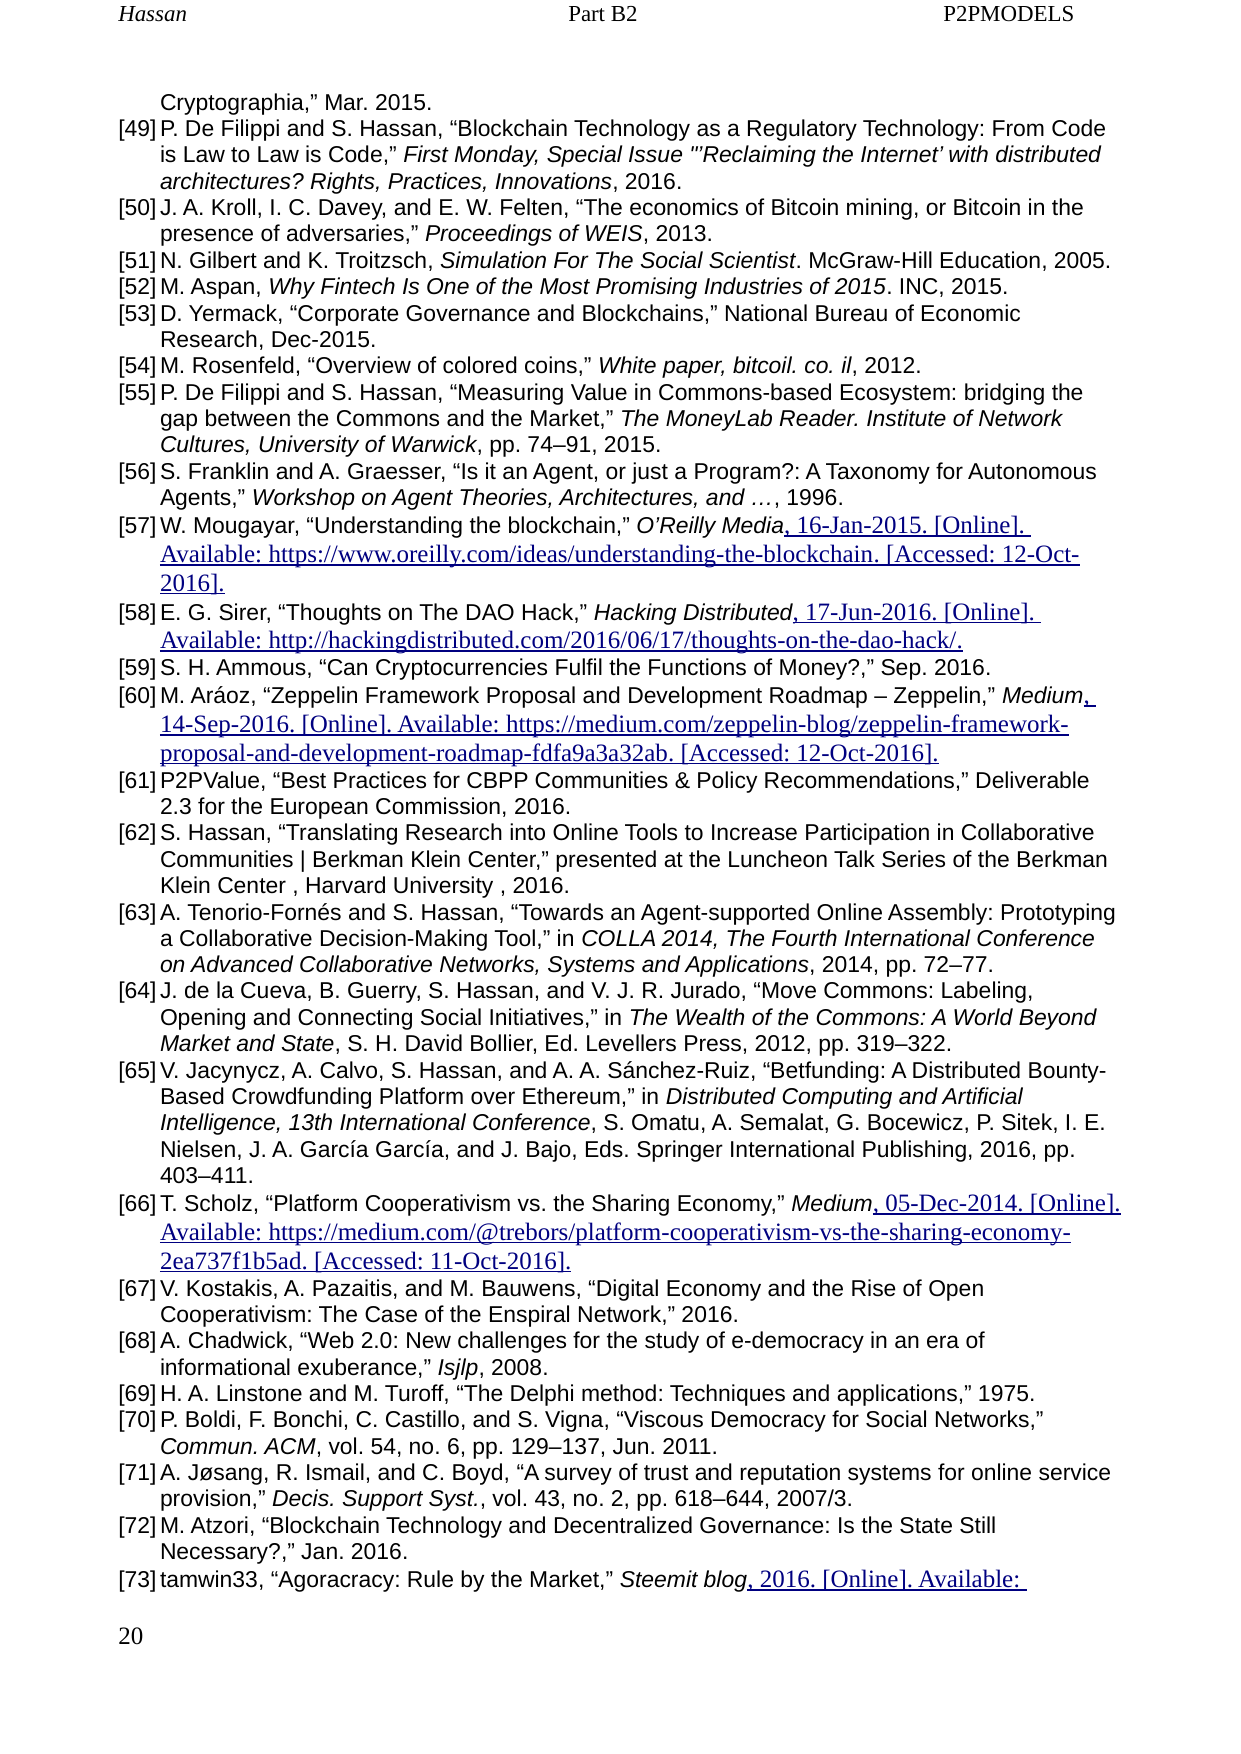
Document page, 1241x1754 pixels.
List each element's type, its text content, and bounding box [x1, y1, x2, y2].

text [59] S. H. Ammous, “Can Cryptocurrencies Fulfil the Functions of Money?,” Sep. 2016. [118, 654, 1122, 680]
text [57] W. Mougayar, “Understanding the blockchain,” O’Reilly Media, 16-Jan-2015. [Online]. Available: https://www.oreilly.com/ideas/understanding-the-blockchain. [Accessed: 12-Oct-2016]. [118, 510, 1122, 597]
text [50] J. A. Kroll, I. C. Davey, and E. W. Felten, “The economics of Bitcoin mining, or Bitcoin in the presence of adversaries,” Proceedings of WEIS, 2013. [118, 194, 1122, 247]
text [65] V. Jacynycz, A. Calvo, S. Hassan, and A. A. Sánchez-Ruiz, “Betfunding: A Distributed Bounty-Based Crowdfunding Platform over Ethereum,” in Distributed Computing and Artificial Intelligence, 13th International Conference, S. Omatu, A. Semalat, G. Bocewicz, P. Sitek, I. E. Nielsen, J. A. García García, and J. Bajo, Eds. Springer International Publishing, 2016, pp. 403–411. [118, 1057, 1122, 1188]
text [49] P. De Filippi and S. Hassan, “Blockchain Technology as a Regulatory Technology: From Code is Law to Law is Code,” First Monday, Special Issue "’Reclaiming the Internet’ with distributed architectures? Rights, Practices, Innovations, 2016. [118, 115, 1122, 194]
text [62] S. Hassan, “Translating Research into Online Tools to Increase Participation in Collaborative Communities | Berkman Klein Center,” presented at the Luncheon Talk Series of the Berkman Klein Center , Harvard University , 2016. [118, 819, 1122, 898]
text [58] E. G. Sirer, “Thoughts on The DAO Hack,” Hacking Distributed, 17-Jun-2016. [Online]. Available: http://hackingdistributed.com/2016/06/17/thoughts-on-the-dao-hack/. [118, 597, 1122, 654]
text [56] S. Franklin and A. Graesser, “Is it an Agent, or just a Program?: A Taxonomy for Autonomous Agents,” Workshop on Agent Theories, Architectures, and …, 1996. [118, 458, 1122, 510]
text [51] N. Gilbert and K. Troitzsch, Simulation For The Social Scientist. McGraw-Hill Education, 2005. [118, 247, 1122, 273]
text [52] M. Aspan, Why Fintech Is One of the Most Promising Industries of 2015. INC, 2015. [118, 273, 1122, 299]
text [72] M. Atzori, “Blockchain Technology and Decentralized Governance: Is the State Still Necessary?,” Jan. 2016. [118, 1512, 1122, 1564]
text [68] A. Chadwick, “Web 2.0: New challenges for the study of e-democracy in an era of informational exuberance,” Isjlp, 2008. [118, 1327, 1122, 1380]
text [60] M. Aráoz, “Zeppelin Framework Proposal and Development Roadmap – Zeppelin,” Medium, 14-Sep-2016. [Online]. Available: https://medium.com/zeppelin-blog/zeppelin-framework-proposal-and-development-roadmap-fdfa9a3a32ab. [Accessed: 12-Oct-2016]. [118, 680, 1122, 767]
text [63] A. Tenorio-Fornés and S. Hassan, “Towards an Agent-supported Online Assembly: Prototyping a Collaborative Decision-Making Tool,” in COLLA 2014, The Fourth International Conference on Advanced Collaborative Networks, Systems and Applications, 2014, pp. 72–77. [118, 898, 1122, 977]
text [66] T. Scholz, “Platform Cooperativism vs. the Sharing Economy,” Medium, 05-Dec-2014. [Online]. Available: https://medium.com/@trebors/platform-cooperativism-vs-the-sharing-economy-2ea737f1b5ad. [Accessed: 11-Oct-2016]. [118, 1188, 1122, 1274]
text [69] H. A. Linstone and M. Turoff, “The Delphi method: Techniques and applications,” 1975. [118, 1380, 1122, 1406]
text [71] A. Jøsang, R. Ismail, and C. Boyd, “A survey of trust and reputation systems for online service provision,” Decis. Support Syst., vol. 43, no. 2, pp. 618–644, 2007/3. [118, 1459, 1122, 1512]
text Cryptographia,” Mar. 2015. [118, 89, 1122, 115]
text [55] P. De Filippi and S. Hassan, “Measuring Value in Commons-based Ecosystem: bridging the gap between the Commons and the Market,” The MoneyLab Reader. Institute of Network Cultures, University of Warwick, pp. 74–91, 2015. [118, 378, 1122, 458]
text [70] P. Boldi, F. Bonchi, C. Castillo, and S. Vigna, “Viscous Democracy for Social Networks,” Commun. ACM, vol. 54, no. 6, pp. 129–137, Jun. 2011. [118, 1406, 1122, 1459]
text [67] V. Kostakis, A. Pazaitis, and M. Bauwens, “Digital Economy and the Rise of Open Cooperativism: The Case of the Enspiral Network,” 2016. [118, 1274, 1122, 1327]
text [61] P2PValue, “Best Practices for CBPP Communities & Policy Recommendations,” Deliverable 2.3 for the European Commission, 2016. [118, 767, 1122, 819]
text [64] J. de la Cueva, B. Guerry, S. Hassan, and V. J. R. Jurado, “Move Commons: Labeling, Opening and Connecting Social Initiatives,” in The Wealth of the Commons: A World Beyond Market and State, S. H. David Bollier, Ed. Levellers Press, 2012, pp. 319–322. [118, 977, 1122, 1057]
text [54] M. Rosenfeld, “Overview of colored coins,” White paper, bitcoil. co. il, 2012. [118, 352, 1122, 378]
text [53] D. Yermack, “Corporate Governance and Blockchains,” National Bureau of Economic Research, Dec-2015. [118, 299, 1122, 352]
text [73] tamwin33, “Agoracracy: Rule by the Market,” Steemit blog, 2016. [Online]. Available: [118, 1564, 1122, 1593]
